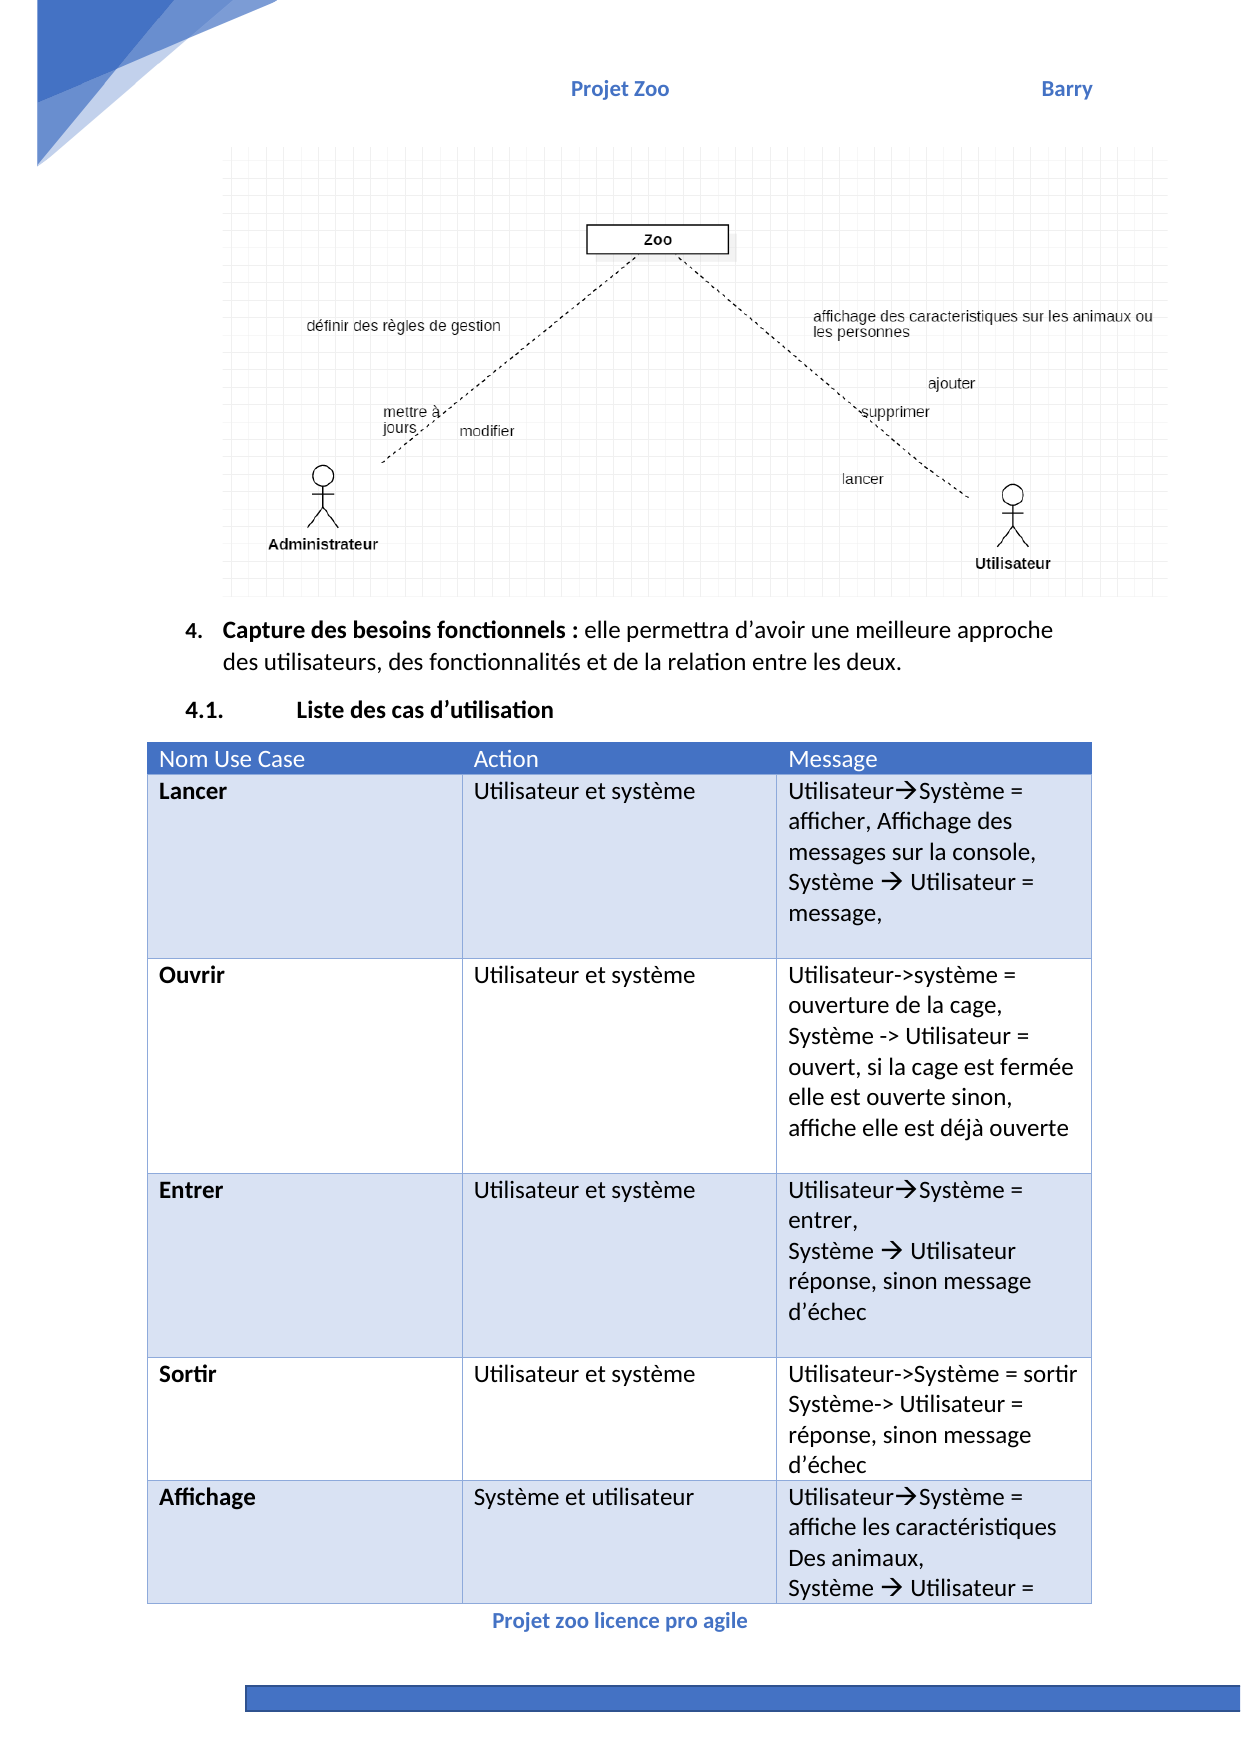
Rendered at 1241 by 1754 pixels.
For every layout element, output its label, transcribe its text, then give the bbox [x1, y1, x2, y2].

table_header Message [777, 743, 1091, 774]
table_cell Système et utilisateur [463, 1481, 776, 1603]
table_cell Lancer [148, 775, 462, 958]
table_header Action [462, 743, 777, 774]
table_cell Utilisateur->Système = sortir Système-> Utilisateur = réponse, sinon message d’échec [777, 1358, 1091, 1480]
list Capture des besoins fonctionnels : elle permettra d’avoir une meilleure approche des utilisateurs, des fonctionnalités et de la relation entre les deux. [185, 614, 1093, 676]
table_cell UtilisateurSystème = entrer, Système  Utilisateur réponse, sinon message d’échec [777, 1174, 1091, 1357]
table_cell Utilisateur et système [463, 1358, 776, 1480]
table_cell Utilisateur et système [463, 959, 776, 1173]
table_cell Sortir [148, 1358, 462, 1480]
table_cell Entrer [148, 1174, 462, 1357]
table_cell UtilisateurSystème = afficher, Affichage des messages sur la console, Système  Utilisateur = message, [777, 775, 1091, 958]
list Liste des cas d’utilisation [185, 694, 1093, 724]
table_cell Ouvrir [148, 959, 462, 1173]
table_cell Utilisateur->système = ouverture de la cage, Système -> Utilisateur = ouvert, si la cage est fermée elle est ouverte sinon, affiche elle est déjà ouverte [777, 959, 1091, 1173]
table_cell Affichage [148, 1481, 462, 1603]
table_cell Utilisateur et système [463, 1174, 776, 1357]
table_header Nom Use Case [148, 743, 462, 774]
table_cell Utilisateur et système [463, 775, 776, 958]
table_cell UtilisateurSystème = affiche les caractéristiques Des animaux, Système  Utilisateur = [777, 1481, 1091, 1603]
